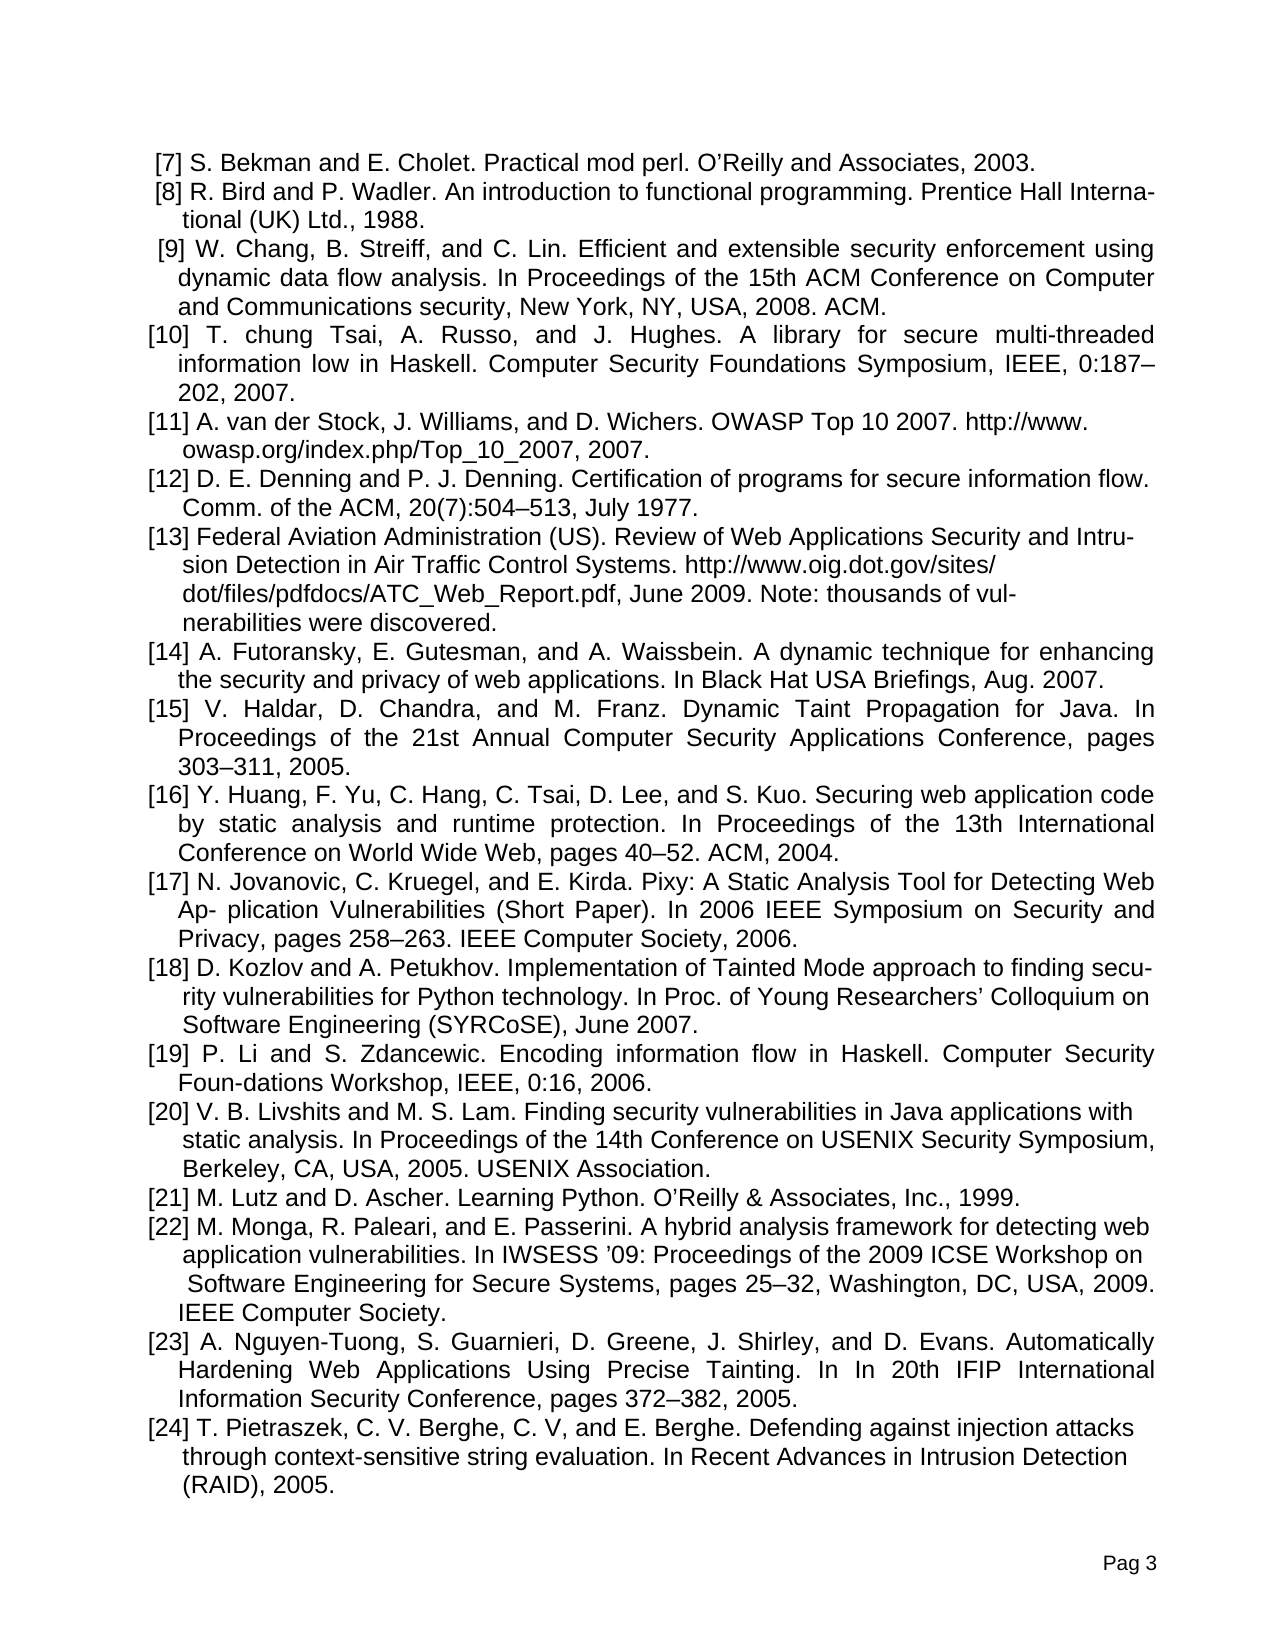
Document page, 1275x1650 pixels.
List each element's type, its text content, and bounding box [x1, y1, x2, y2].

text [9] W. Chang, B. Streiff, and C. Lin. Efficient and extensible security enforcement using dynamic data flow analysis. In Proceedings of the 15th ACM Conference on Computer and Communications security, New York, NY, USA, 2008. ACM. [148, 234, 1157, 320]
text [17] N. Jovanovic, C. Kruegel, and E. Kirda. Pixy: A Static Analysis Tool for Detecting Web Ap- plication Vulnerabilities (Short Paper). In 2006 IEEE Symposium on Security and Privacy, pages 258–263. IEEE Computer Society, 2006. [148, 866, 1157, 953]
text [21] M. Lutz and D. Ascher. Learning Python. O’Reilly & Associates, Inc., 1999. [148, 1183, 1157, 1211]
text through context-sensitive string evaluation. In Recent Advances in Intrusion Detection [148, 1441, 1157, 1470]
text owasp.org/index.php/Top_10_2007, 2007. [148, 435, 1157, 464]
text [20] V. B. Livshits and M. S. Lam. Finding security vulnerabilities in Java applications with [148, 1096, 1157, 1125]
text [7] S. Bekman and E. Cholet. Practical mod perl. O’Reilly and Associates, 2003. [148, 148, 1157, 176]
text [19] P. Li and S. Zdancewic. Encoding information flow in Haskell. Computer Security Foun-dations Workshop, IEEE, 0:16, 2006. [148, 1039, 1157, 1096]
text [22] M. Monga, R. Paleari, and E. Passerini. A hybrid analysis framework for detecting web [148, 1211, 1157, 1240]
text [14] A. Futoransky, E. Gutesman, and A. Waissbein. A dynamic technique for enhancing the security and privacy of web applications. In Black Hat USA Briefings, Aug. 2007. [148, 636, 1157, 694]
text nerabilities were discovered. [148, 608, 1157, 636]
text [13] Federal Aviation Administration (US). Review of Web Applications Security and Intru- [148, 521, 1157, 550]
text [18] D. Kozlov and A. Petukhov. Implementation of Tainted Mode approach to finding secu- [148, 953, 1157, 981]
text application vulnerabilities. In IWSESS ’09: Proceedings of the 2009 ICSE Workshop on [148, 1240, 1157, 1269]
text sion Detection in Air Traffic Control Systems. http://www.oig.dot.gov/sites/ [148, 550, 1157, 579]
text (RAID), 2005. [148, 1470, 1157, 1499]
text Comm. of the ACM, 20(7):504–513, July 1977. [148, 493, 1157, 521]
text [11] A. van der Stock, J. Williams, and D. Wichers. OWASP Top 10 2007. http://www. [148, 406, 1157, 435]
text Software Engineering (SYRCoSE), June 2007. [148, 1010, 1157, 1039]
text [23] A. Nguyen-Tuong, S. Guarnieri, D. Greene, J. Shirley, and D. Evans. Automatically Hardening Web Applications Using Precise Tainting. In In 20th IFIP International Information Security Conference, pages 372–382, 2005. [148, 1326, 1157, 1413]
text [8] R. Bird and P. Wadler. An introduction to functional programming. Prentice Hall Interna- [148, 176, 1157, 205]
text [16] Y. Huang, F. Yu, C. Hang, C. Tsai, D. Lee, and S. Kuo. Securing web application code by static analysis and runtime protection. In Proceedings of the 13th International Conference on World Wide Web, pages 40–52. ACM, 2004. [148, 780, 1157, 866]
text [24] T. Pietraszek, C. V. Berghe, C. V, and E. Berghe. Defending against injection attacks [148, 1413, 1157, 1441]
text Software Engineering for Secure Systems, pages 25–32, Washington, DC, USA, 2009. IEEE Computer Society. [148, 1269, 1157, 1326]
text [10] T. chung Tsai, A. Russo, and J. Hughes. A library for secure multi-threaded information low in Haskell. Computer Security Foundations Symposium, IEEE, 0:187–202, 2007. [148, 320, 1157, 406]
text dot/files/pdfdocs/ATC_Web_Report.pdf, June 2009. Note: thousands of vul- [148, 579, 1157, 608]
text Berkeley, CA, USA, 2005. USENIX Association. [148, 1154, 1157, 1183]
text tional (UK) Ltd., 1988. [148, 205, 1157, 234]
text rity vulnerabilities for Python technology. In Proc. of Young Researchers’ Colloquium on [148, 981, 1157, 1010]
text [12] D. E. Denning and P. J. Denning. Certification of programs for secure information flow. [148, 464, 1157, 493]
text static analysis. In Proceedings of the 14th Conference on USENIX Security Symposium, [148, 1125, 1157, 1154]
text [15] V. Haldar, D. Chandra, and M. Franz. Dynamic Taint Propagation for Java. In Proceedings of the 21st Annual Computer Security Applications Conference, pages 303–311, 2005. [148, 694, 1157, 780]
